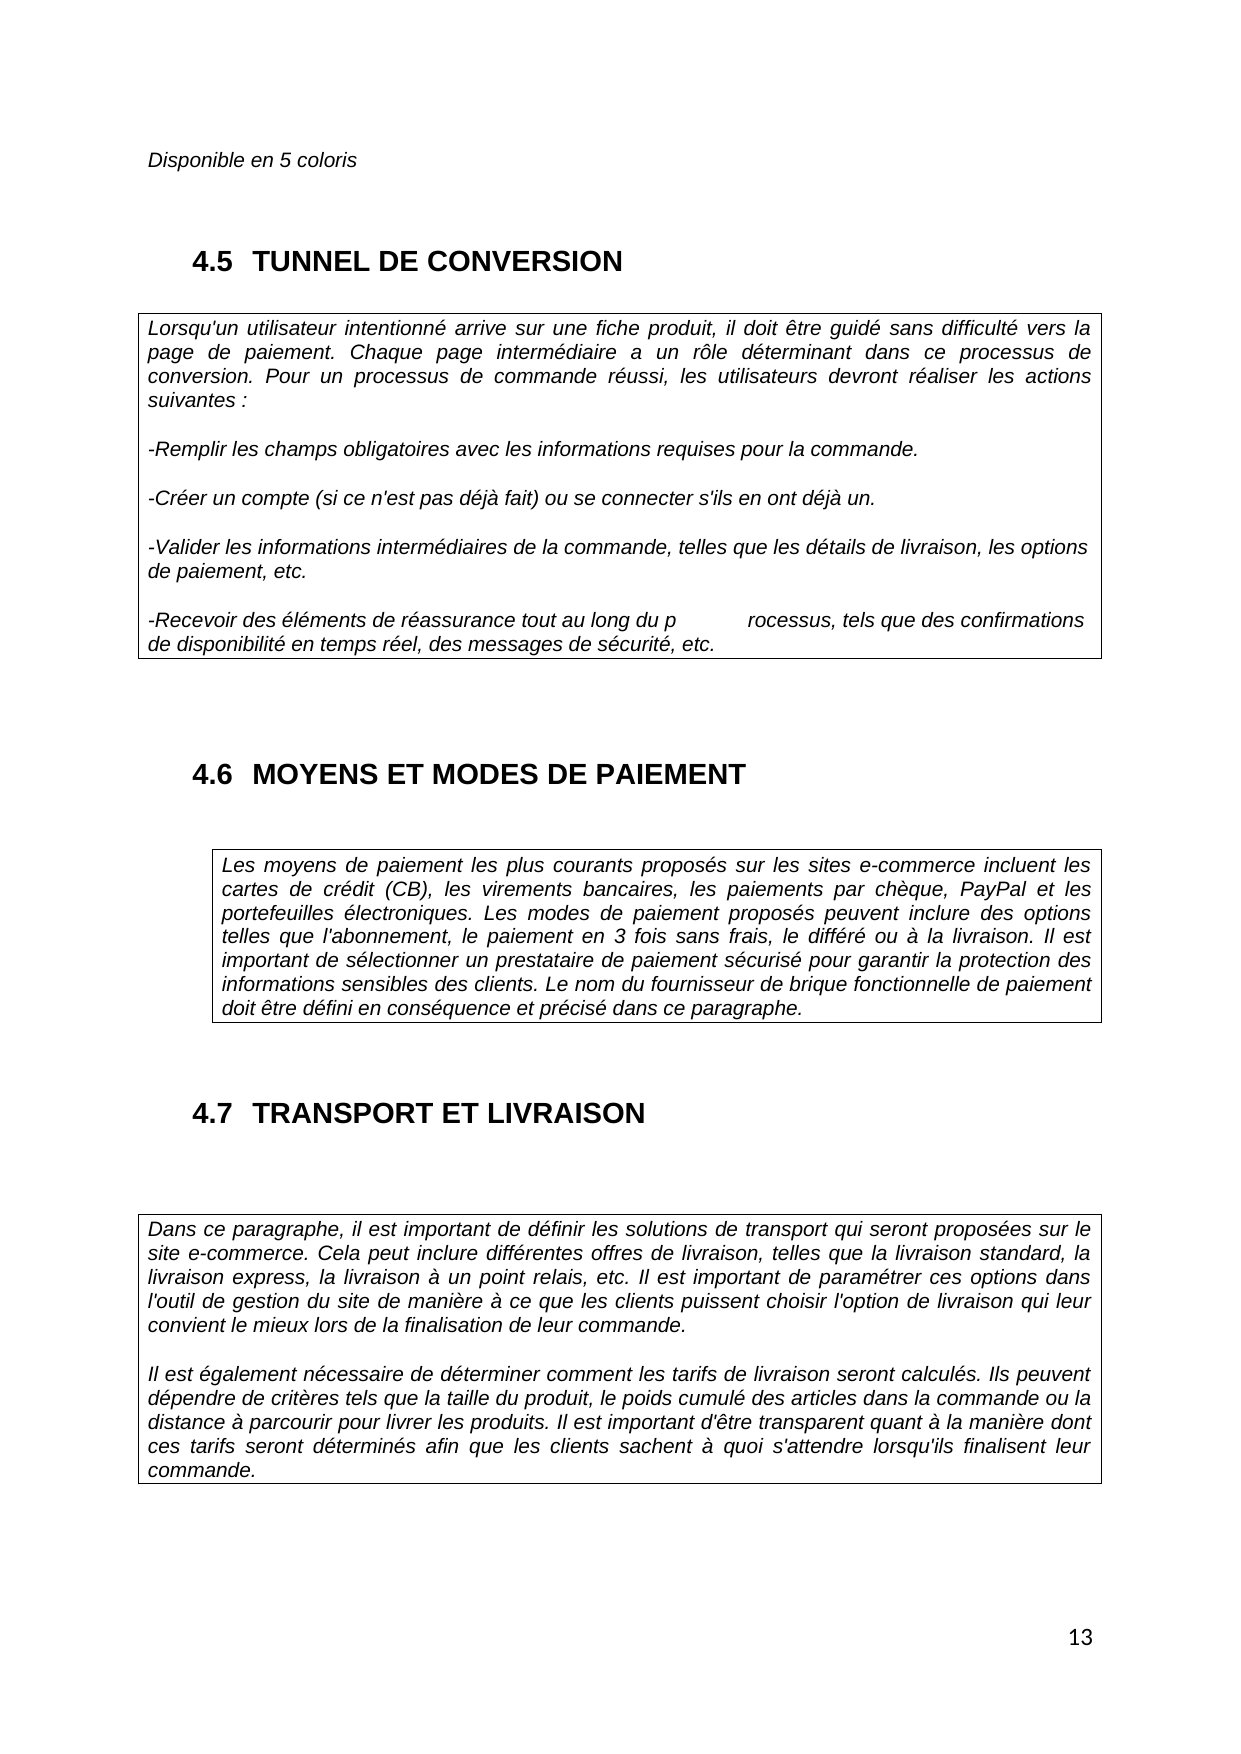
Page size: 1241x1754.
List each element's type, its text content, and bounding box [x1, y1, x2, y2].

text -Recevoir des éléments de réassurance tout au long du p rocessus, tels que des confirmations de disponibilité en temps réel, des messages de sécurité, etc. [139, 605, 1101, 658]
text Il est également nécessaire de déterminer comment les tarifs de livraison seront calculés. Ils peuvent dépendre de critères tels que la taille du produit, le poids cumulé des articles dans la commande ou la distance à parcourir pour livrer les produits. Il est important d'être transparent quant à la manière dont ces tarifs seront déterminés afin que les clients sachent à quoi s'attendre lorsqu'ils finalisent leur commande. [139, 1358, 1101, 1483]
text Les moyens de paiement les plus courants proposés sur les sites e-commerce incluent les cartes de crédit (CB), les virements bancaires, les paiements par chèque, PayPal et les portefeuilles électroniques. Les modes de paiement proposés peuvent inclure des options telles que l'abonnement, le paiement en 3 fois sans frais, le différé ou à la livraison. Il est important de sélectionner un prestataire de paiement sécurisé pour garantir la protection des informations sensibles des clients. Le nom du fournisseur de brique fonctionnelle de paiement doit être défini en conséquence et précisé dans ce paragraphe. [213, 850, 1101, 1022]
text Lorsqu'un utilisateur intentionné arrive sur une fiche produit, il doit être guidé sans difficulté vers la page de paiement. Chaque page intermédiaire a un rôle déterminant dans ce processus de conversion. Pour un processus de commande réussi, les utilisateurs devront réaliser les actions suivantes : [139, 314, 1101, 412]
text -Remplir les champs obligatoires avec les informations requises pour la commande. [139, 434, 1101, 461]
text Dans ce paragraphe, il est important de définir les solutions de transport qui seront proposées sur le site e-commerce. Cela peut inclure différentes offres de livraison, telles que la livraison standard, la livraison express, la livraison à un point relais, etc. Il est important de paramétrer ces options dans l'outil de gestion du site de manière à ce que les clients puissent choisir l'option de livraison qui leur convient le mieux lors de la finalisation de leur commande. [139, 1215, 1101, 1337]
subtitle TRANSPORT ET LIVRAISON [192, 1096, 1093, 1130]
text -Valider les informations intermédiaires de la commande, telles que les détails de livraison, les options de paiement, etc. [139, 532, 1101, 583]
subtitle TUNNEL DE CONVERSION [192, 244, 1093, 278]
text Disponible en 5 coloris [148, 148, 1093, 172]
subtitle MOYENS ET MODES DE PAIEMENT [192, 757, 1093, 790]
text -Créer un compte (si ce n'est pas déjà fait) ou se connecter s'ils en ont déjà un. [139, 483, 1101, 510]
